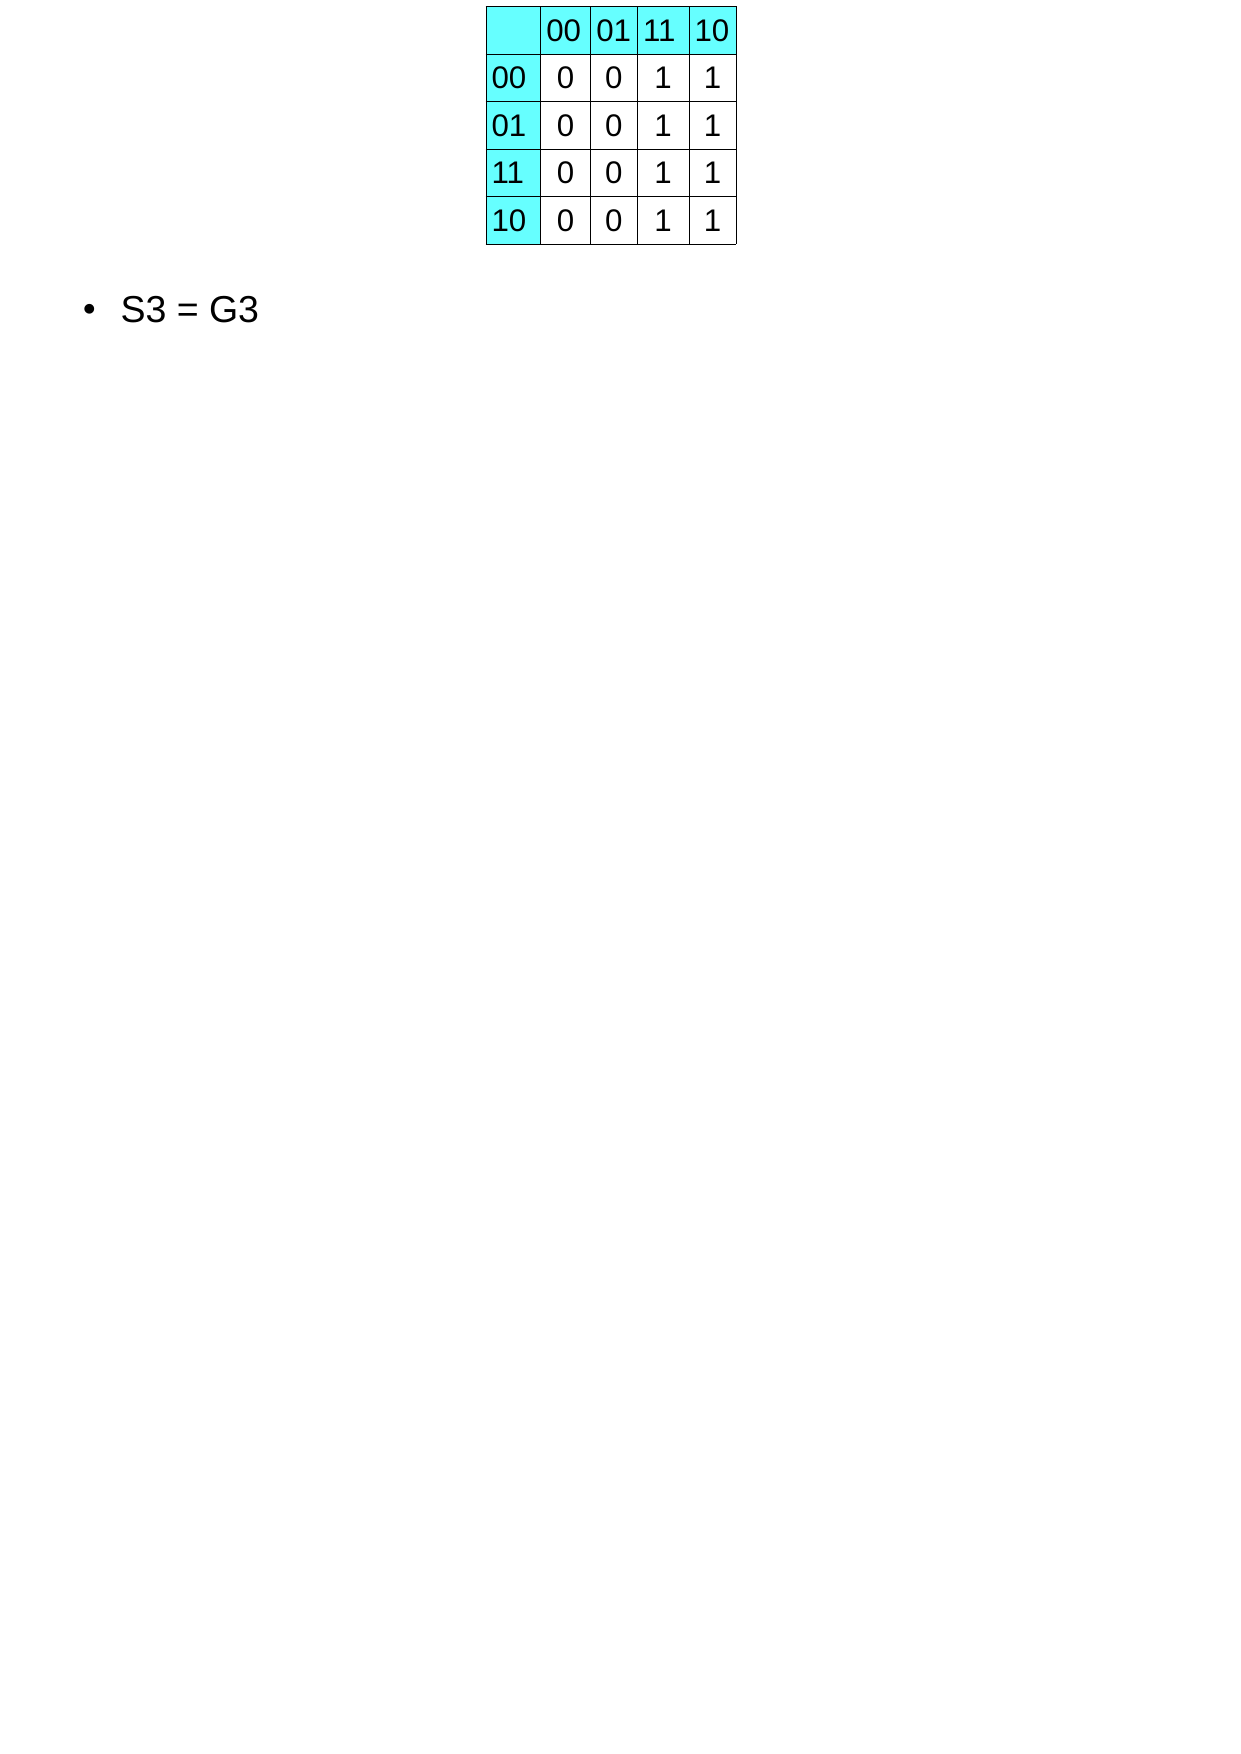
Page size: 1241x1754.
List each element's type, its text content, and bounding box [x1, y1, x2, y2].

table_cell 1 [638, 55, 689, 101]
table_cell 10 [487, 197, 540, 244]
table_header 11 [638, 7, 689, 54]
table_cell 11 [487, 150, 540, 196]
table_cell 0 [541, 197, 590, 244]
table_header 00 [541, 7, 590, 54]
table_header 10 [690, 7, 736, 54]
table_cell 0 [591, 197, 637, 244]
table_cell 0 [541, 102, 590, 149]
table_cell 0 [591, 102, 637, 149]
table_cell 1 [638, 150, 689, 196]
table_cell 1 [690, 102, 736, 149]
table_cell 00 [487, 55, 540, 101]
table_cell 1 [690, 150, 736, 196]
table_cell 0 [591, 55, 637, 101]
table_cell 0 [541, 55, 590, 101]
table_cell 1 [638, 102, 689, 149]
table_cell 1 [638, 197, 689, 244]
table_cell 0 [591, 150, 637, 196]
table_header 01 [591, 7, 637, 54]
table_header [487, 7, 540, 54]
table_cell 1 [690, 55, 736, 101]
table_cell 0 [541, 150, 590, 196]
list S3 = G3 [83, 287, 1176, 330]
table_cell 1 [690, 197, 736, 244]
table_cell 01 [487, 102, 540, 149]
